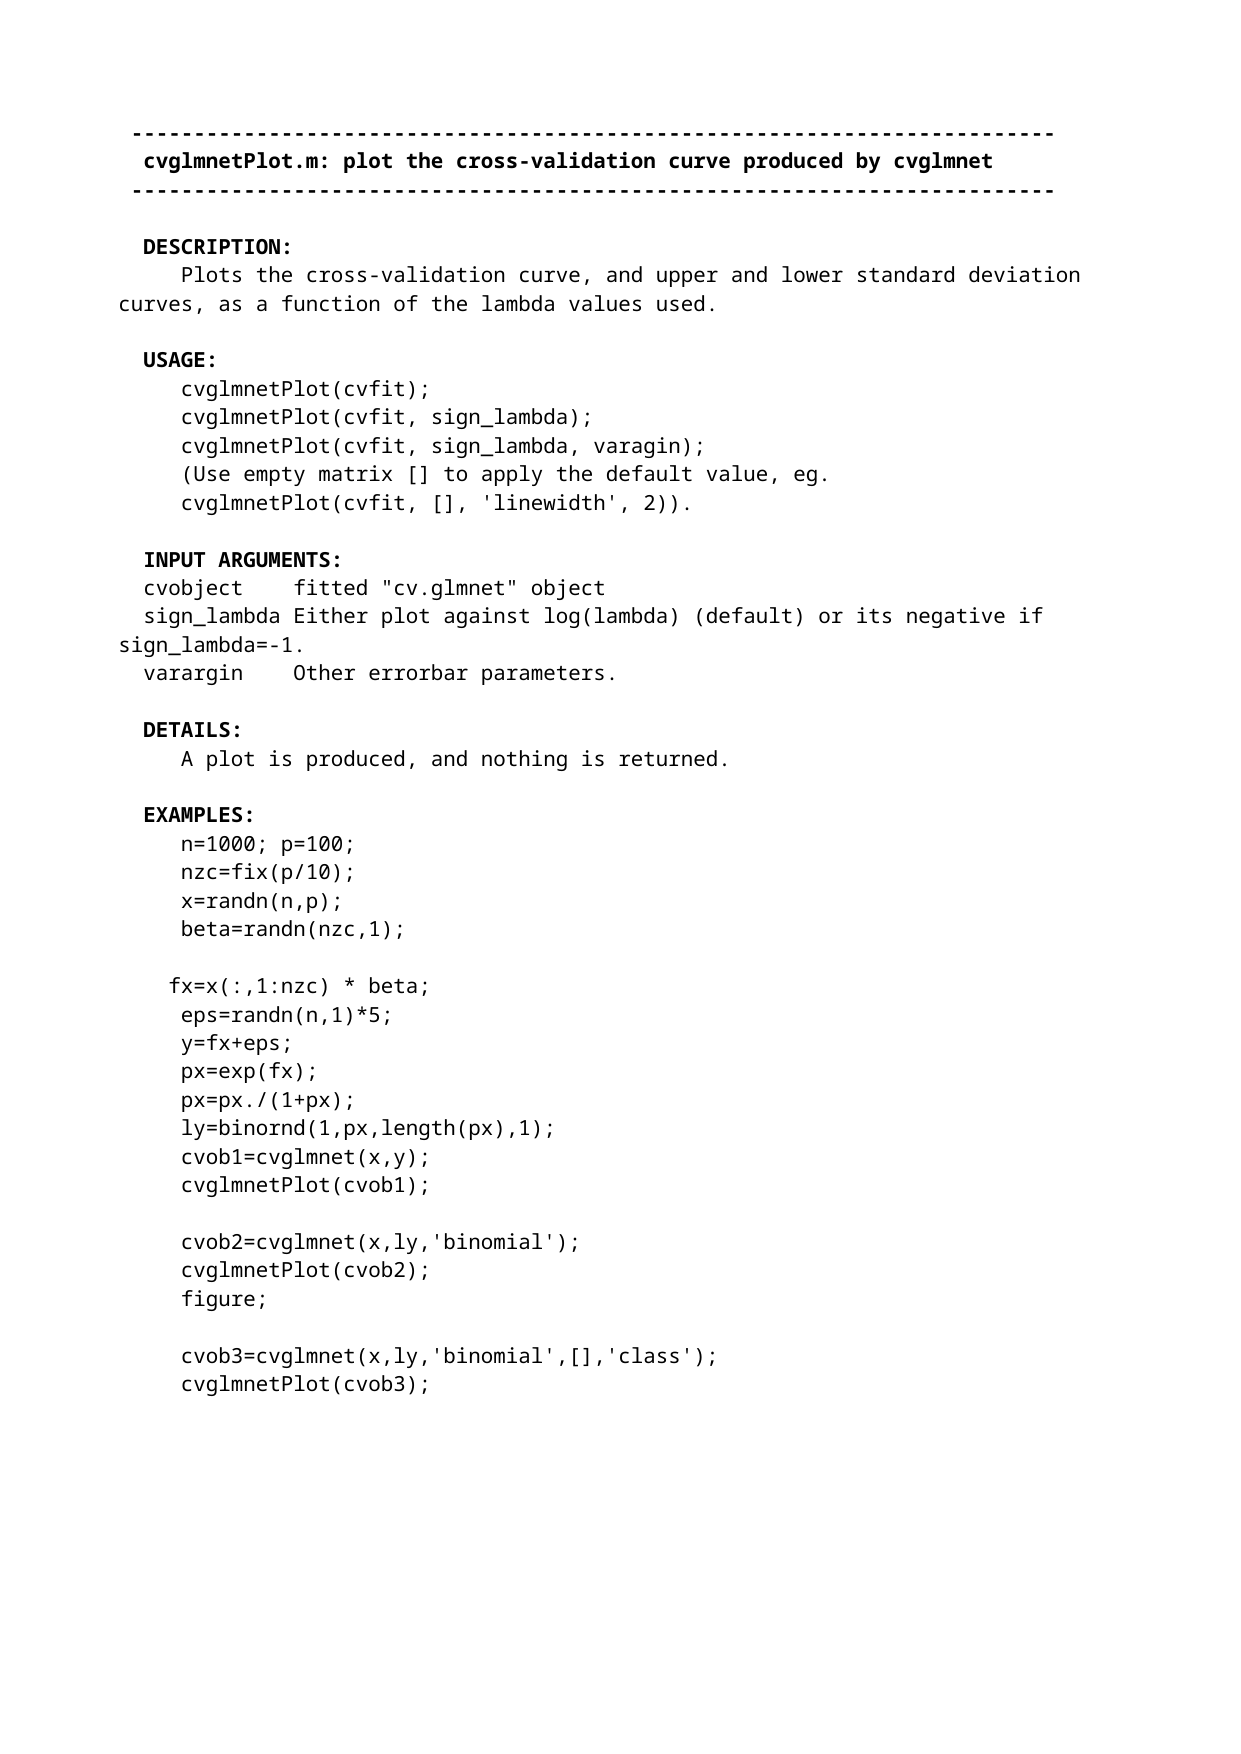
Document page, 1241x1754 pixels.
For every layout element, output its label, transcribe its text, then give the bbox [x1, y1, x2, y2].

text -------------------------------------------------------------------------- cvglmnetPlot.m: plot the cross-validation curve produced by cvglmnet -------------------------------------------------------------------------- DESCRIPTION: Plots the cross-validation curve, and upper and lower standard deviation curves, as a function of the lambda values used. USAGE: cvglmnetPlot(cvfit); cvglmnetPlot(cvfit, sign_lambda); cvglmnetPlot(cvfit, sign_lambda, varagin); (Use empty matrix [] to apply the default value, eg. cvglmnetPlot(cvfit, [], 'linewidth', 2)). INPUT ARGUMENTS: cvobject fitted "cv.glmnet" object sign_lambda Either plot against log(lambda) (default) or its negative if sign_lambda=-1. varargin Other errorbar parameters. DETAILS: A plot is produced, and nothing is returned. EXAMPLES: n=1000; p=100; nzc=fix(p/10); x=randn(n,p); beta=randn(nzc,1); [118, 118, 1122, 971]
text fx=x(:,1:nzc) * beta; eps=randn(n,1)*5; y=fx+eps; px=exp(fx); px=px./(1+px); ly=binornd(1,px,length(px),1); cvob1=cvglmnet(x,y); cvglmnetPlot(cvob1); cvob2=cvglmnet(x,ly,'binomial'); cvglmnetPlot(cvob2); figure; cvob3=cvglmnet(x,ly,'binomial',[],'class'); cvglmnetPlot(cvob3); [118, 971, 1122, 1540]
